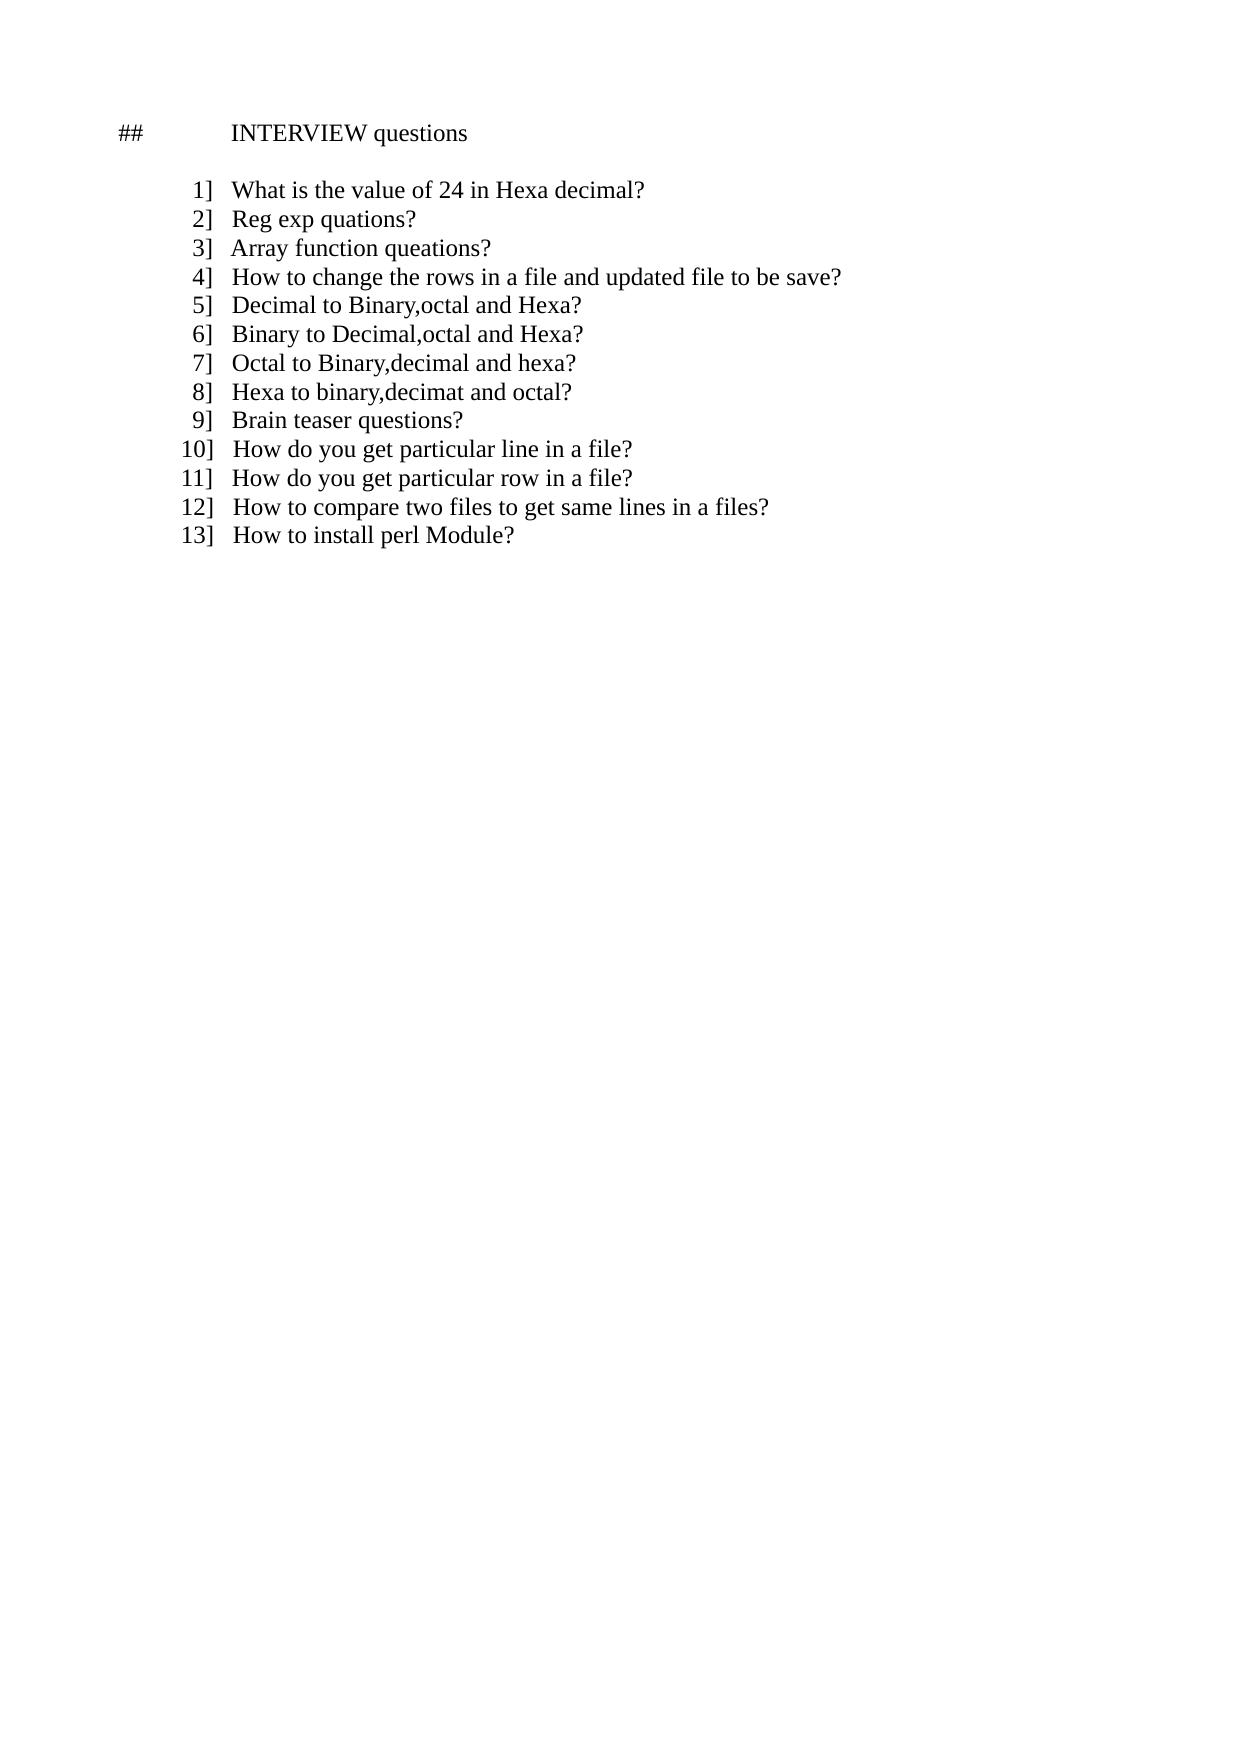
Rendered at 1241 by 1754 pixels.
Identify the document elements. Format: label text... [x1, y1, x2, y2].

text 12] How to compare two files to get same lines in a files? [118, 492, 1122, 521]
text 4] How to change the rows in a file and updated file to be save? [118, 262, 1122, 291]
text 11] How do you get particular row in a file? [118, 463, 1122, 492]
text 6] Binary to Decimal,octal and Hexa? [118, 319, 1122, 348]
text ## INTERVIEW questions [118, 118, 1122, 147]
text 10] How do you get particular line in a file? [118, 434, 1122, 463]
text 3] Array function queations? [118, 233, 1122, 262]
text 13] How to install perl Module? [118, 521, 1122, 549]
text 9] Brain teaser questions? [118, 406, 1122, 434]
text 5] Decimal to Binary,octal and Hexa? [118, 291, 1122, 319]
text 2] Reg exp quations? [118, 204, 1122, 233]
text 1] What is the value of 24 in Hexa decimal? [118, 176, 1122, 204]
text 7] Octal to Binary,decimal and hexa? [118, 348, 1122, 377]
text 8] Hexa to binary,decimat and octal? [118, 377, 1122, 406]
